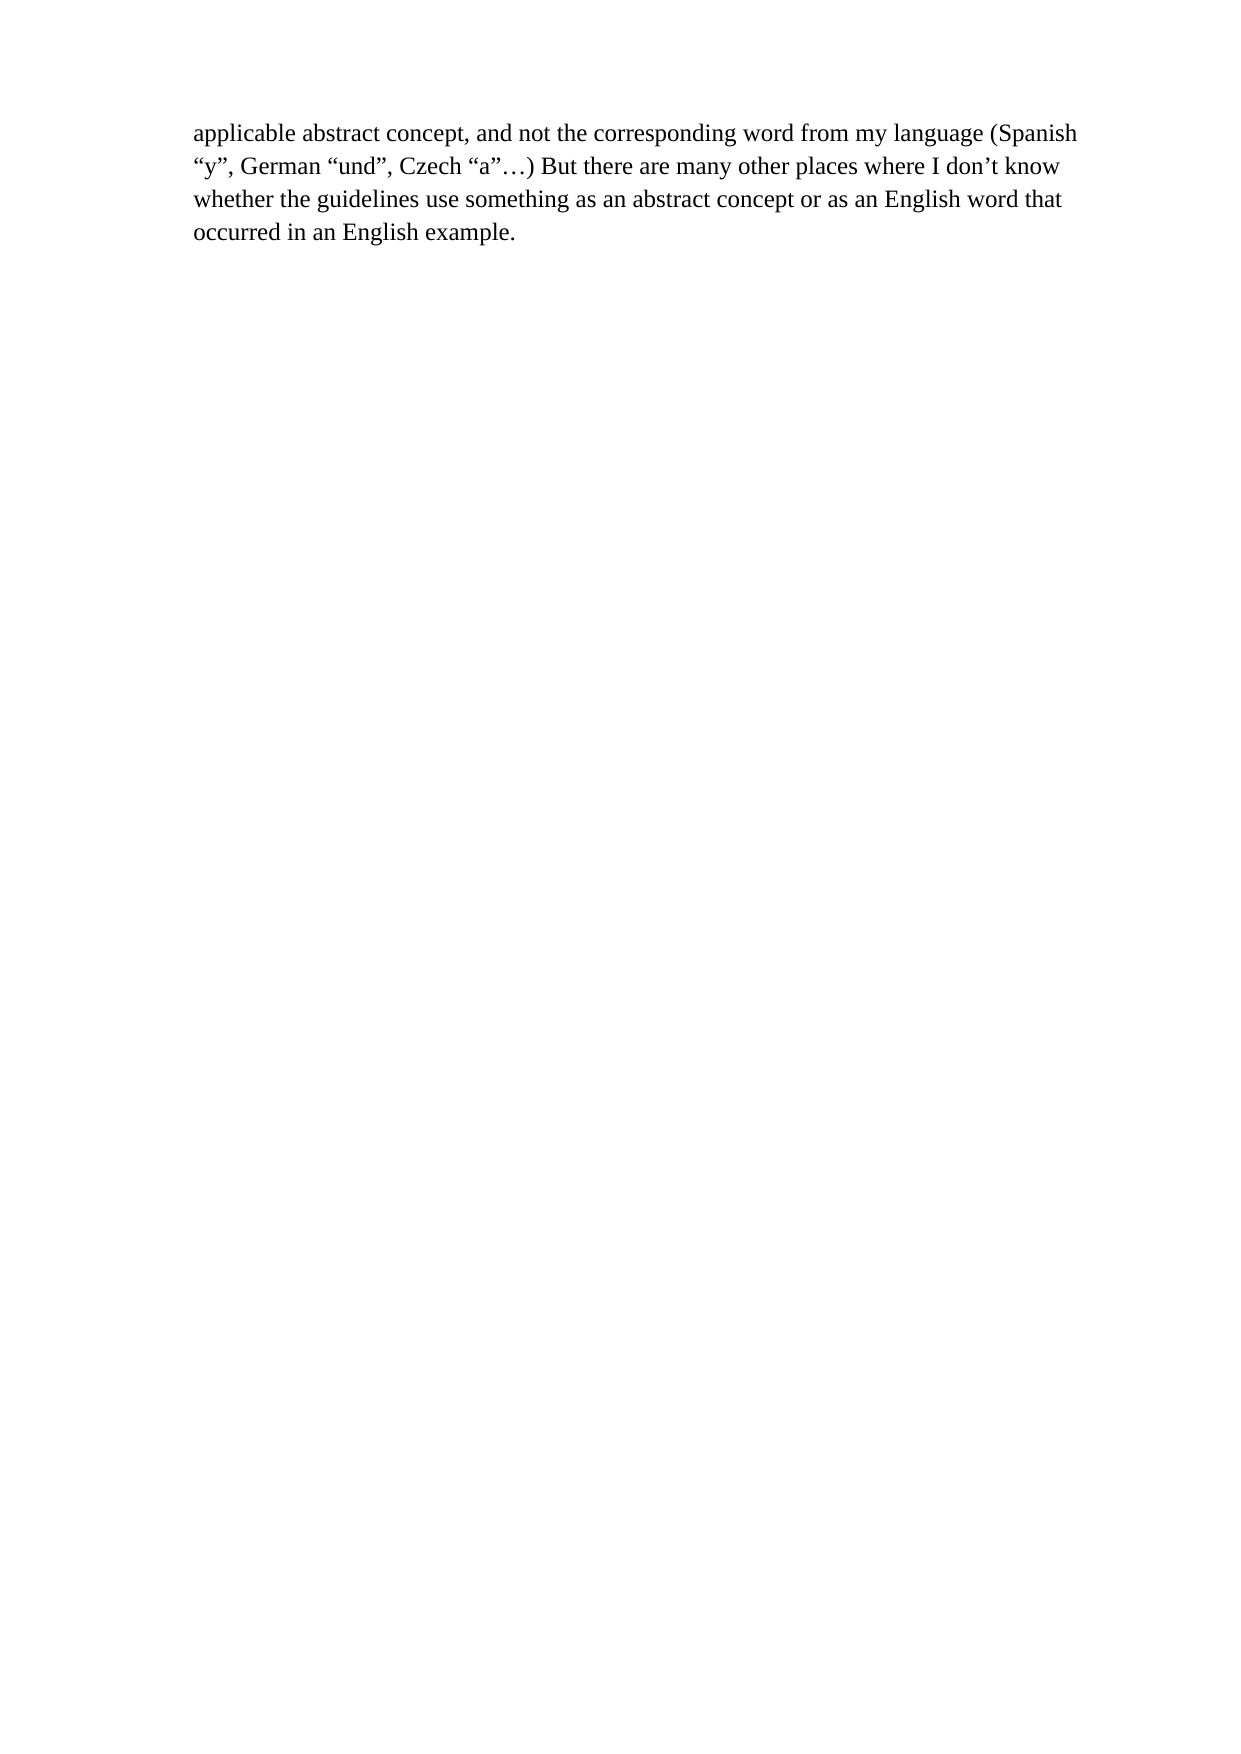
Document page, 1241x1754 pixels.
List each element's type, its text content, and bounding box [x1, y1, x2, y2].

list applicable abstract concept, and not the corresponding word from my language (Spanish “y”, German “und”, Czech “a”…) But there are many other places where I don’t know whether the guidelines use something as an abstract concept or as an English word that occurred in an English example. [156, 118, 1122, 246]
